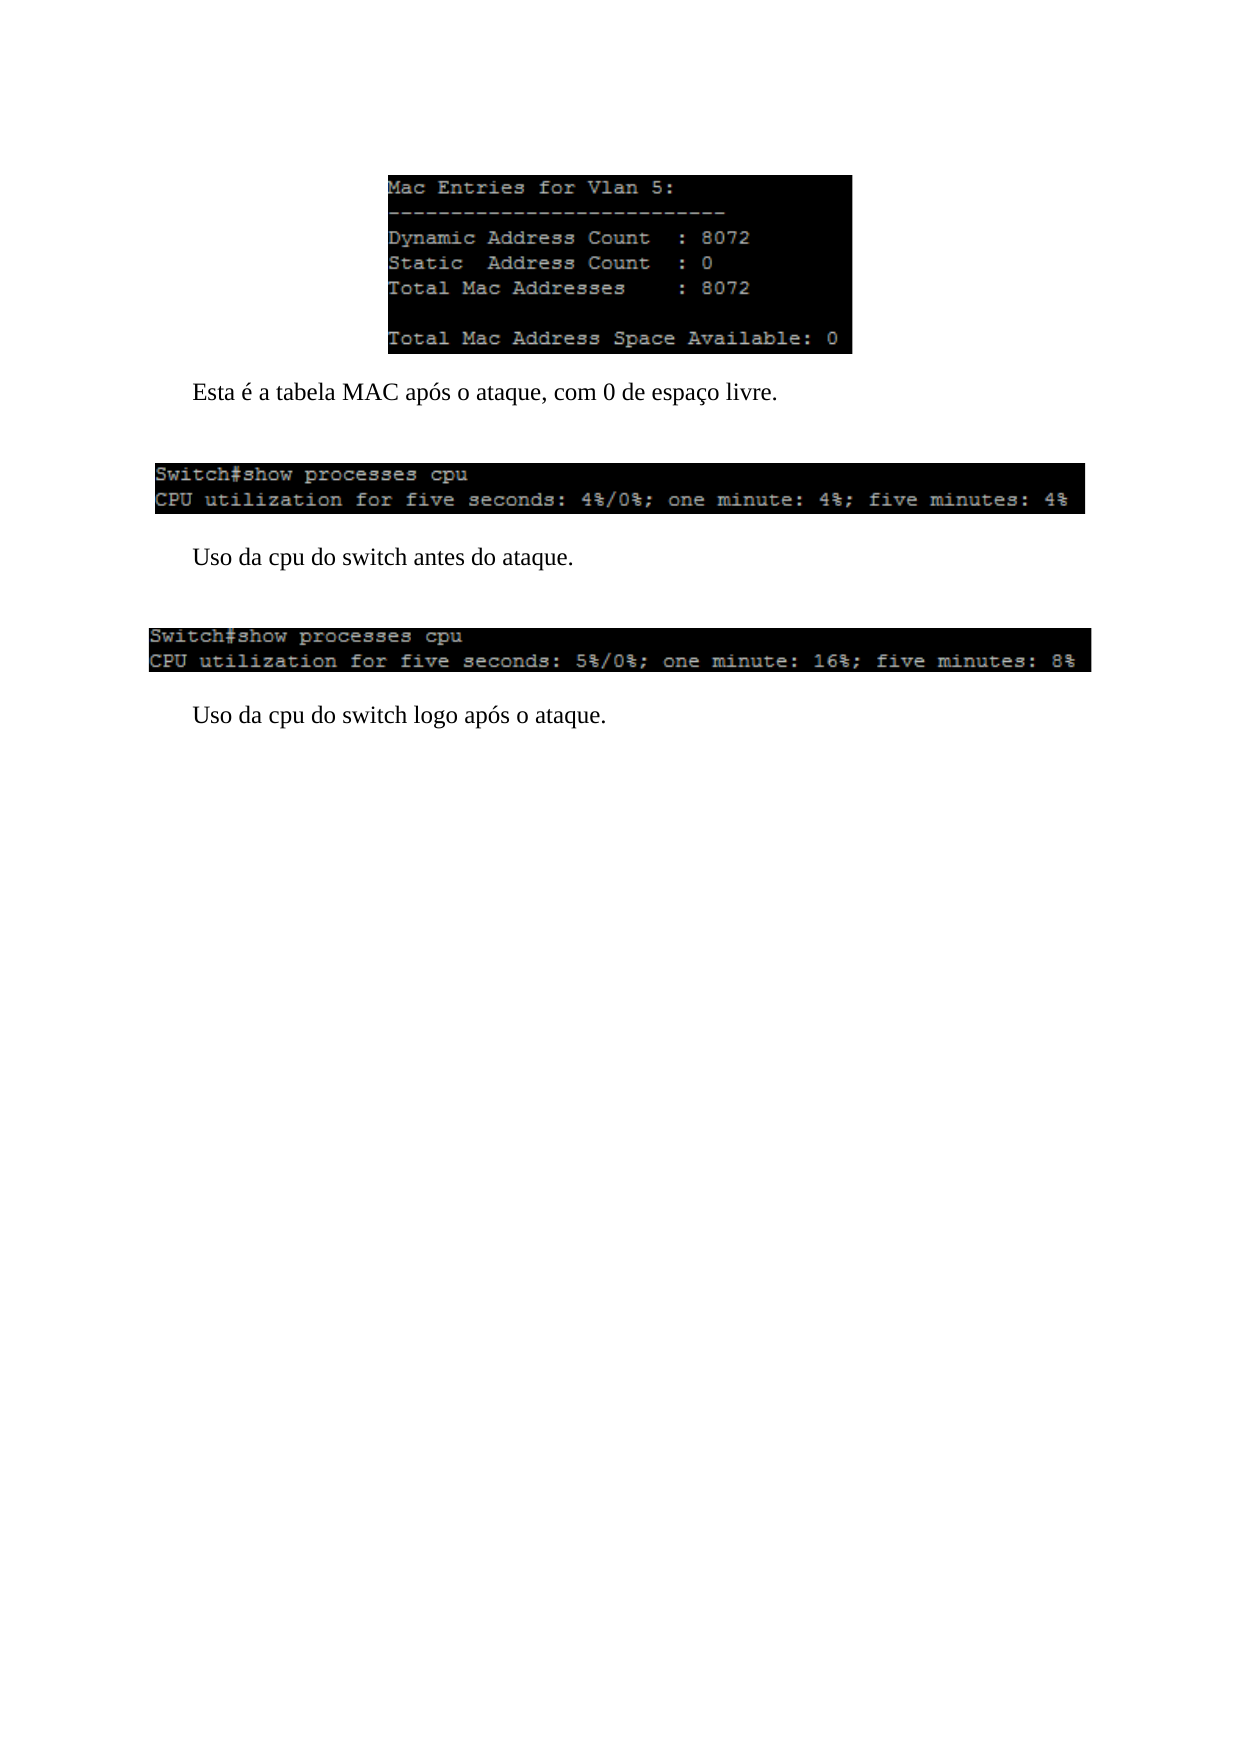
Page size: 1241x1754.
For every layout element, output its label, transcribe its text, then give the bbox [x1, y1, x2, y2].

text Uso da cpu do switch logo após o ataque. [118, 701, 1122, 729]
picture [155, 463, 1086, 514]
picture [388, 175, 853, 354]
text Uso da cpu do switch antes do ataque. [118, 542, 1122, 571]
picture [148, 628, 1092, 672]
text Esta é a tabela MAC após o ataque, com 0 de espaço livre. [118, 377, 1122, 406]
